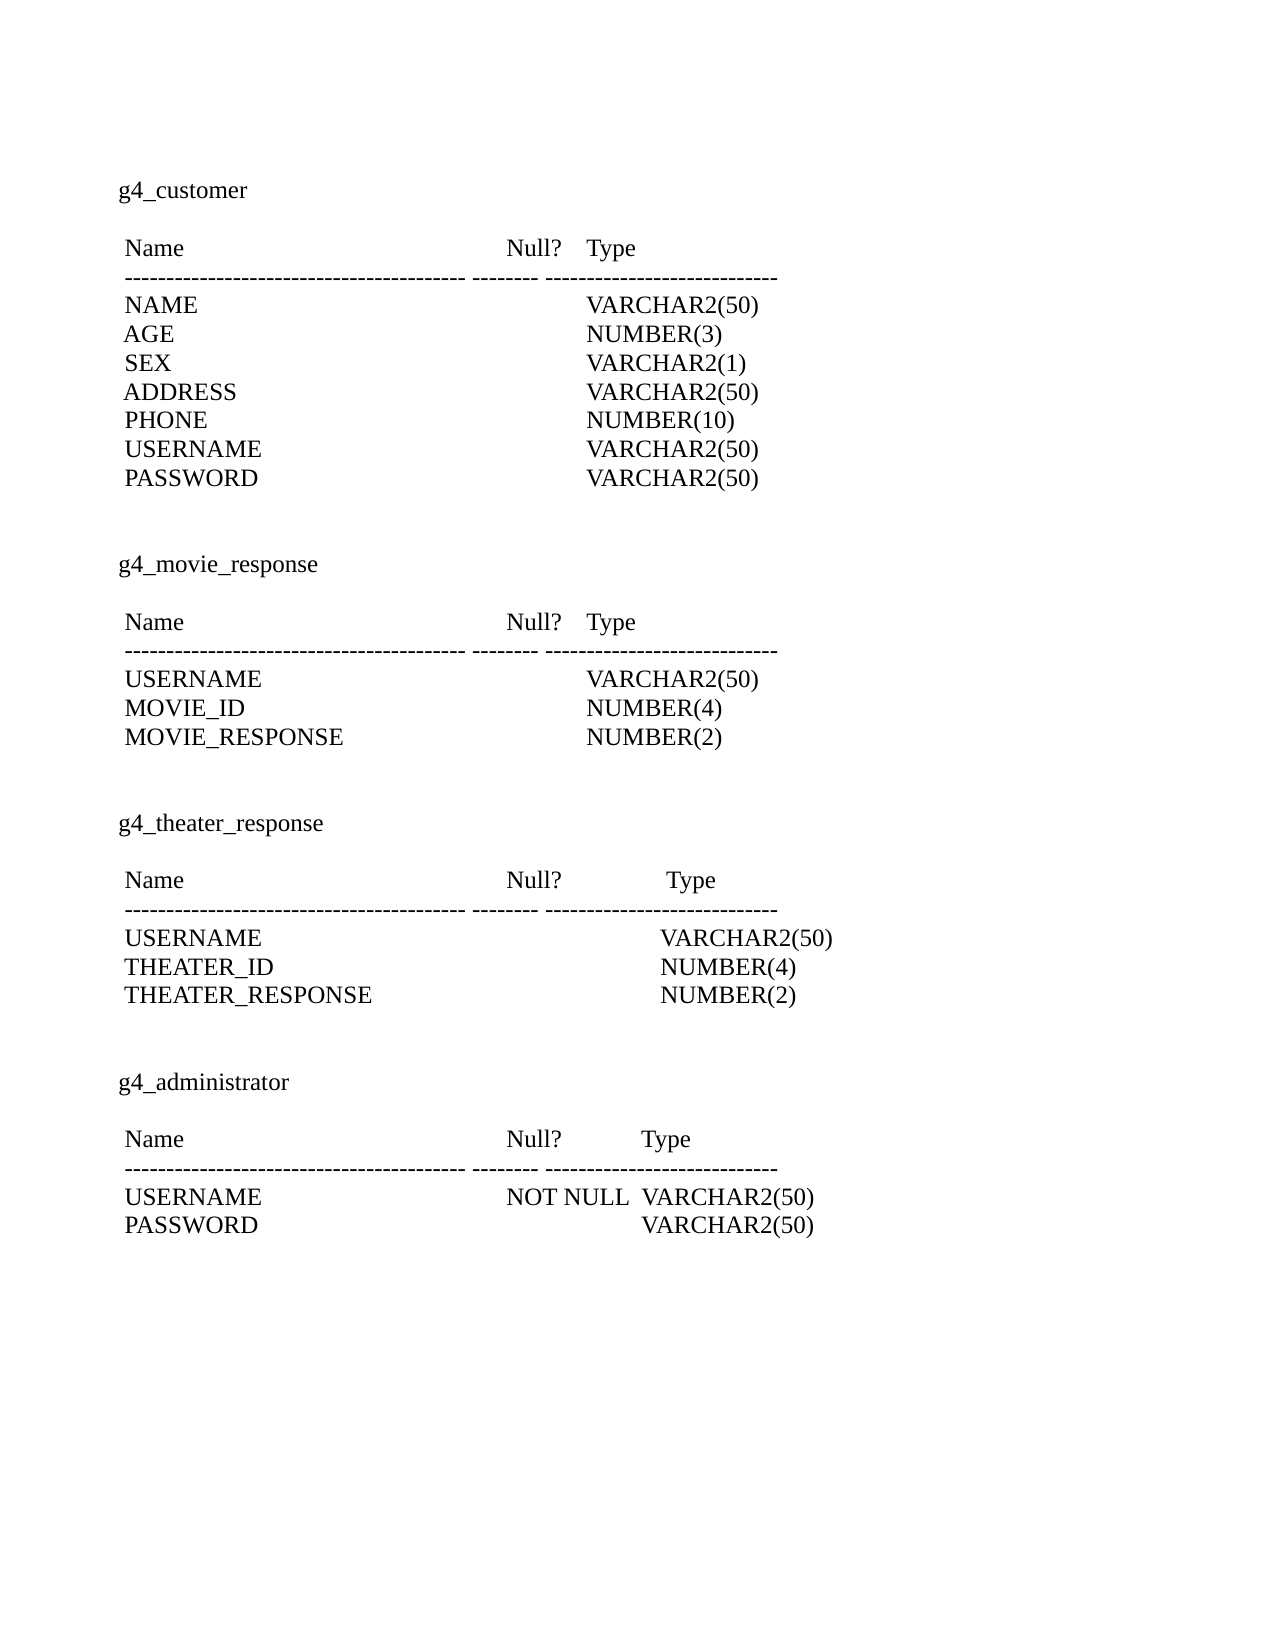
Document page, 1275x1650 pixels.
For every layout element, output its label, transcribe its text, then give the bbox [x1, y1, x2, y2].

text ----------------------------------------- -------- ---------------------------- [118, 1153, 1157, 1182]
text ----------------------------------------- -------- ---------------------------- [118, 636, 1157, 664]
text SEX VARCHAR2(1) [118, 348, 1157, 377]
text PASSWORD VARCHAR2(50) [118, 1211, 1157, 1239]
text g4_theater_response [118, 808, 1157, 837]
text USERNAME VARCHAR2(50) [118, 664, 1157, 693]
text MOVIE_RESPONSE NUMBER(2) [118, 722, 1157, 751]
text USERNAME VARCHAR2(50) [118, 923, 1157, 952]
text MOVIE_ID NUMBER(4) [118, 693, 1157, 722]
text THEATER_ID NUMBER(4) [118, 952, 1157, 981]
text THEATER_RESPONSE NUMBER(2) [118, 981, 1157, 1009]
text AGE NUMBER(3) [118, 319, 1157, 348]
text Name Null? Type [118, 866, 1157, 894]
text g4_movie_response [118, 549, 1157, 578]
text g4_customer [118, 176, 1157, 204]
text Name Null? Type [118, 607, 1157, 636]
text g4_administrator [118, 1067, 1157, 1096]
text Name Null? Type [118, 233, 1157, 262]
text PHONE NUMBER(10) [118, 406, 1157, 434]
text ----------------------------------------- -------- ---------------------------- [118, 894, 1157, 923]
text NAME VARCHAR2(50) [118, 291, 1157, 319]
text USERNAME VARCHAR2(50) [118, 434, 1157, 463]
text Name Null? Type [118, 1124, 1157, 1153]
text USERNAME NOT NULL VARCHAR2(50) [118, 1182, 1157, 1211]
text ADDRESS VARCHAR2(50) [118, 377, 1157, 406]
text ----------------------------------------- -------- ---------------------------- [118, 262, 1157, 291]
text PASSWORD VARCHAR2(50) [118, 463, 1157, 492]
